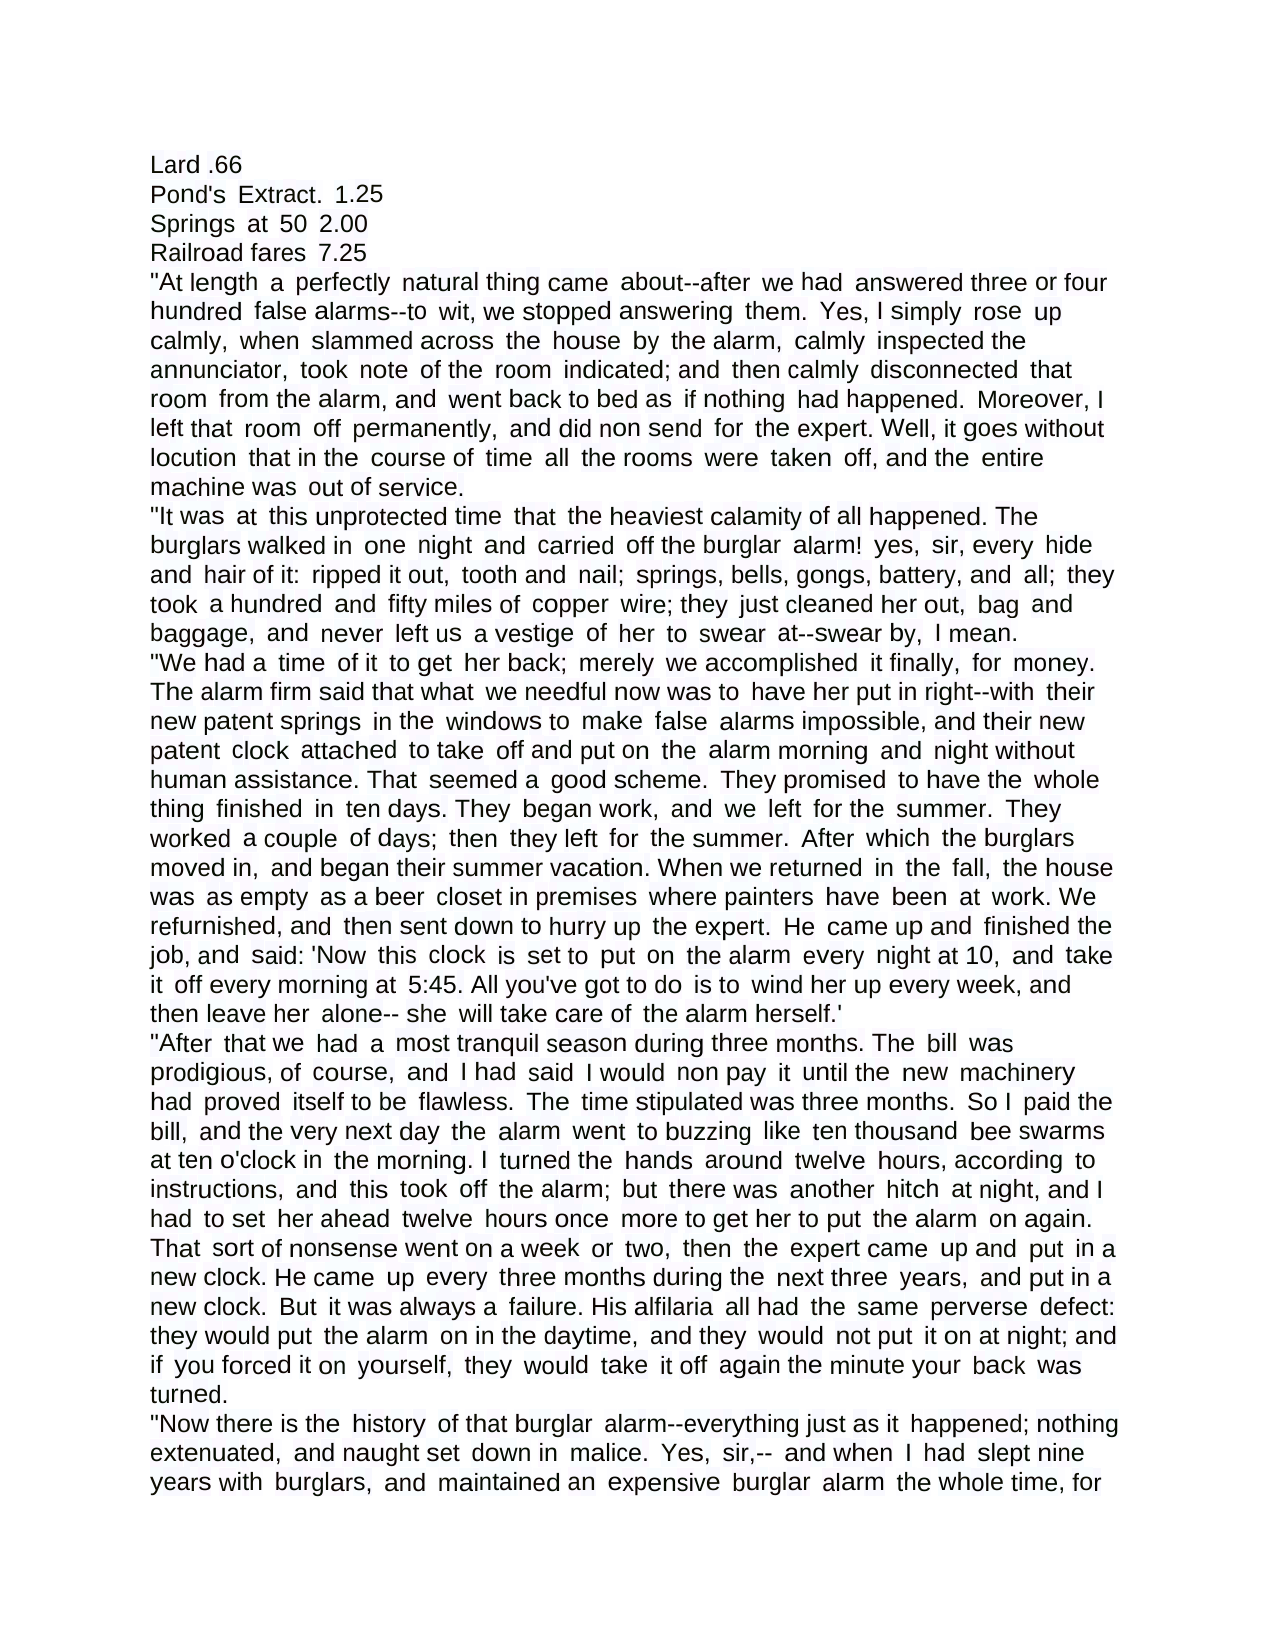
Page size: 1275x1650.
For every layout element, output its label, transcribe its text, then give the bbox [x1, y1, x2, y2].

text "It was at this unprotected time that the heaviest calamity of all happened. The burglars walked in one night and carried off the burglar alarm! yes, sir, every hide and hair of it: ripped it out, tooth and nail; springs, bells, gongs, battery, and all; they took a hundred and fifty miles of copper wire; they just cleaned her out, bag and baggage, and never left us a vestige of her to swear at--swear by, I mean. [941, 501, 1125, 648]
text "At length a perfectly natural thing came about--after we had answered three or four hundred false alarms--to wit, we stopped answering them. Yes, I simply rose up calmly, when slammed across the house by the alarm, calmly inspected the annunciator, took note of the room indicated; and then calmly disconnected that room from the alarm, and went back to bed as if nothing had happened. Moreover, I left that room off permanently, and did non send for the expert. Well, it goes without locution that in the course of time all the rooms were taken off, and the entire machine was out of service. [150, 267, 1125, 501]
text Lard .66 [200, 150, 214, 179]
text "It was at this unprotected time that the heaviest calamity of all happened. The burglars walked in one night and carried off the burglar alarm! yes, sir, every hide and hair of it: ripped it out, tooth and nail; springs, bells, gongs, battery, and all; they took a hundred and fifty miles of copper wire; they just cleaned her out, bag and baggage, and never left us a vestige of her to swear at--swear by, I mean. [644, 560, 745, 648]
text Pond's Extract. 1.25 [296, 179, 348, 208]
text Springs at 50 2.00 [150, 208, 1125, 238]
text Pond's Extract. 1.25 [195, 179, 254, 208]
text "We had a time of it to get her back; merely we accomplished it finally, for money. The alarm firm said that what we needful now was to have her put in right--with their new patent springs in the windows to make false alarms impossible, and their new patent clock attached to take off and put on the alarm morning and night without human assistance. That seemed a good scheme. They promised to have the whole thing finished in ten days. They began work, and we left for the summer. They worked a couple of days; then they left for the summer. After which the burglars moved in, and began their summer vacation. When we returned in the fall, the house was as empty as a beer closet in premises where painters have been at work. We refurnished, and then sent down to hurry up the expert. He came up and finished the job, and said: 'Now this clock is set to put on the alarm every night at 10, and take it off every morning at 5:45. All you've got to do is to wind her up every week, and then leave her alone-- she will take care of the alarm herself.' [150, 648, 1125, 1028]
text Railroad fares 7.25 [367, 238, 1125, 267]
text "After that we had a most tranquil season during three months. The bill was prodigious, of course, and I had said I would non pay it until the new machinery had proved itself to be flawless. The time stipulated was three months. So I paid the bill, and the very next day the alarm went to buzzing like ten thousand bee swarms at ten o'clock in the morning. I turned the hands around twelve hours, according to instructions, and this took off the alarm; but there was another hitch at night, and I had to set her ahead twelve hours once more to get her to put the alarm on again. That sort of nonsense went on a week or two, then the expert came up and put in a new clock. He came up every three months during the next three years, and put in a new clock. But it was always a failure. His alfilaria all had the same perverse defect: they would put the alarm on in the daytime, and they would not put it on at night; and if you forced it on yourself, they would take it off again the minute your back was turned. [150, 1028, 1125, 1409]
text Lard .66 [242, 150, 1125, 179]
text "It was at this unprotected time that the heaviest calamity of all happened. The burglars walked in one night and carried off the burglar alarm! yes, sir, every hide and hair of it: ripped it out, tooth and nail; springs, bells, gongs, battery, and all; they took a hundred and fifty miles of copper wire; they just cleaned her out, bag and baggage, and never left us a vestige of her to swear at--swear by, I mean. [856, 501, 939, 648]
text Pond's Extract. 1.25 [383, 179, 1125, 208]
